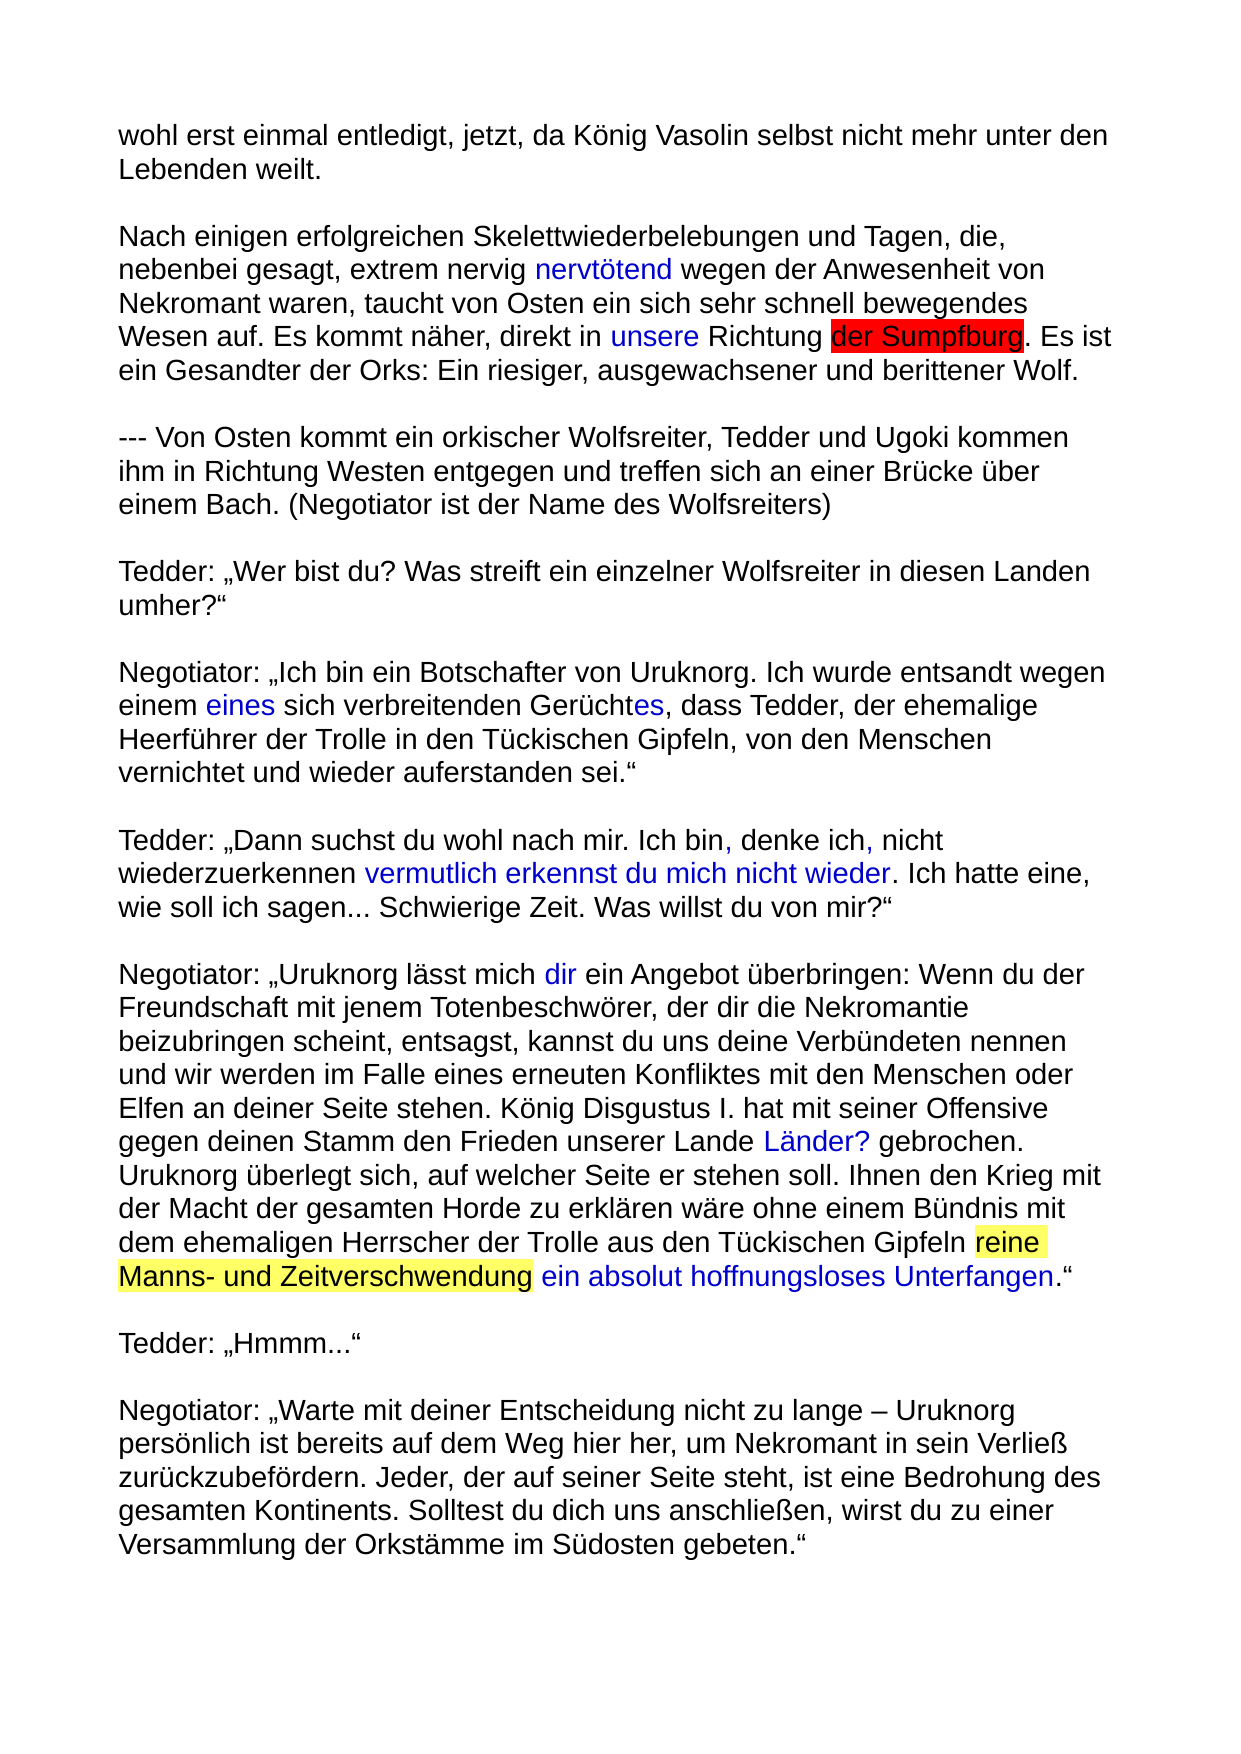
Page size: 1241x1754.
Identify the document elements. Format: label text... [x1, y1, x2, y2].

text Negotiator: „Uruknorg lässt mich dir ein Angebot überbringen: Wenn du der Freundschaft mit jenem Totenbeschwörer, der dir die Nekromantie beizubringen scheint, entsagst, kannst du uns deine Verbündeten nennen und wir werden im Falle eines erneuten Konfliktes mit den Menschen oder Elfen an deiner Seite stehen. König Disgustus I. hat mit seiner Offensive gegen deinen Stamm den Frieden unserer Lande Länder? gebrochen. Uruknorg überlegt sich, auf welcher Seite er stehen soll. Ihnen den Krieg mit der Macht der gesamten Horde zu erklären wäre ohne einem Bündnis mit dem ehemaligen Herrscher der Trolle aus den Tückischen Gipfeln reine Manns- und Zeitverschwendung ein absolut hoffnungsloses Unterfangen.“ [118, 957, 1122, 1292]
text Tedder: „Hmmm...“ [118, 1326, 1122, 1359]
text Tedder: „Dann suchst du wohl nach mir. Ich bin, denke ich, nicht wiederzuerkennen vermutlich erkennst du mich nicht wieder. Ich hatte eine, wie soll ich sagen... Schwierige Zeit. Was willst du von mir?“ [118, 822, 1122, 923]
text --- Von Osten kommt ein orkischer Wolfsreiter, Tedder und Ugoki kommen ihm in Richtung Westen entgegen und treffen sich an einer Brücke über einem Bach. (Negotiator ist der Name des Wolfsreiters) [118, 420, 1122, 521]
text Negotiator: „Warte mit deiner Entscheidung nicht zu lange – Uruknorg persönlich ist bereits auf dem Weg hier her, um Nekromant in sein Verließ zurückzubefördern. Jeder, der auf seiner Seite steht, ist eine Bedrohung des gesamten Kontinents. Solltest du dich uns anschließen, wirst du zu einer Versammlung der Orkstämme im Südosten gebeten.“ [118, 1393, 1122, 1560]
text Negotiator: „Ich bin ein Botschafter von Uruknorg. Ich wurde entsandt wegen einem eines sich verbreitenden Gerüchtes, dass Tedder, der ehemalige Heerführer der Trolle in den Tückischen Gipfeln, von den Menschen vernichtet und wieder auferstanden sei.“ [118, 655, 1122, 789]
text Tedder: „Wer bist du? Was streift ein einzelner Wolfsreiter in diesen Landen umher?“ [118, 554, 1122, 621]
text wohl erst einmal entledigt, jetzt, da König Vasolin selbst nicht mehr unter den Lebenden weilt. [118, 118, 1122, 185]
text Nach einigen erfolgreichen Skelettwiederbelebungen und Tagen, die, nebenbei gesagt, extrem nervig nervtötend wegen der Anwesenheit von Nekromant waren, taucht von Osten ein sich sehr schnell bewegendes Wesen auf. Es kommt näher, direkt in unsere Richtung der Sumpfburg. Es ist ein Gesandter der Orks: Ein riesiger, ausgewachsener und berittener Wolf. [118, 219, 1122, 386]
